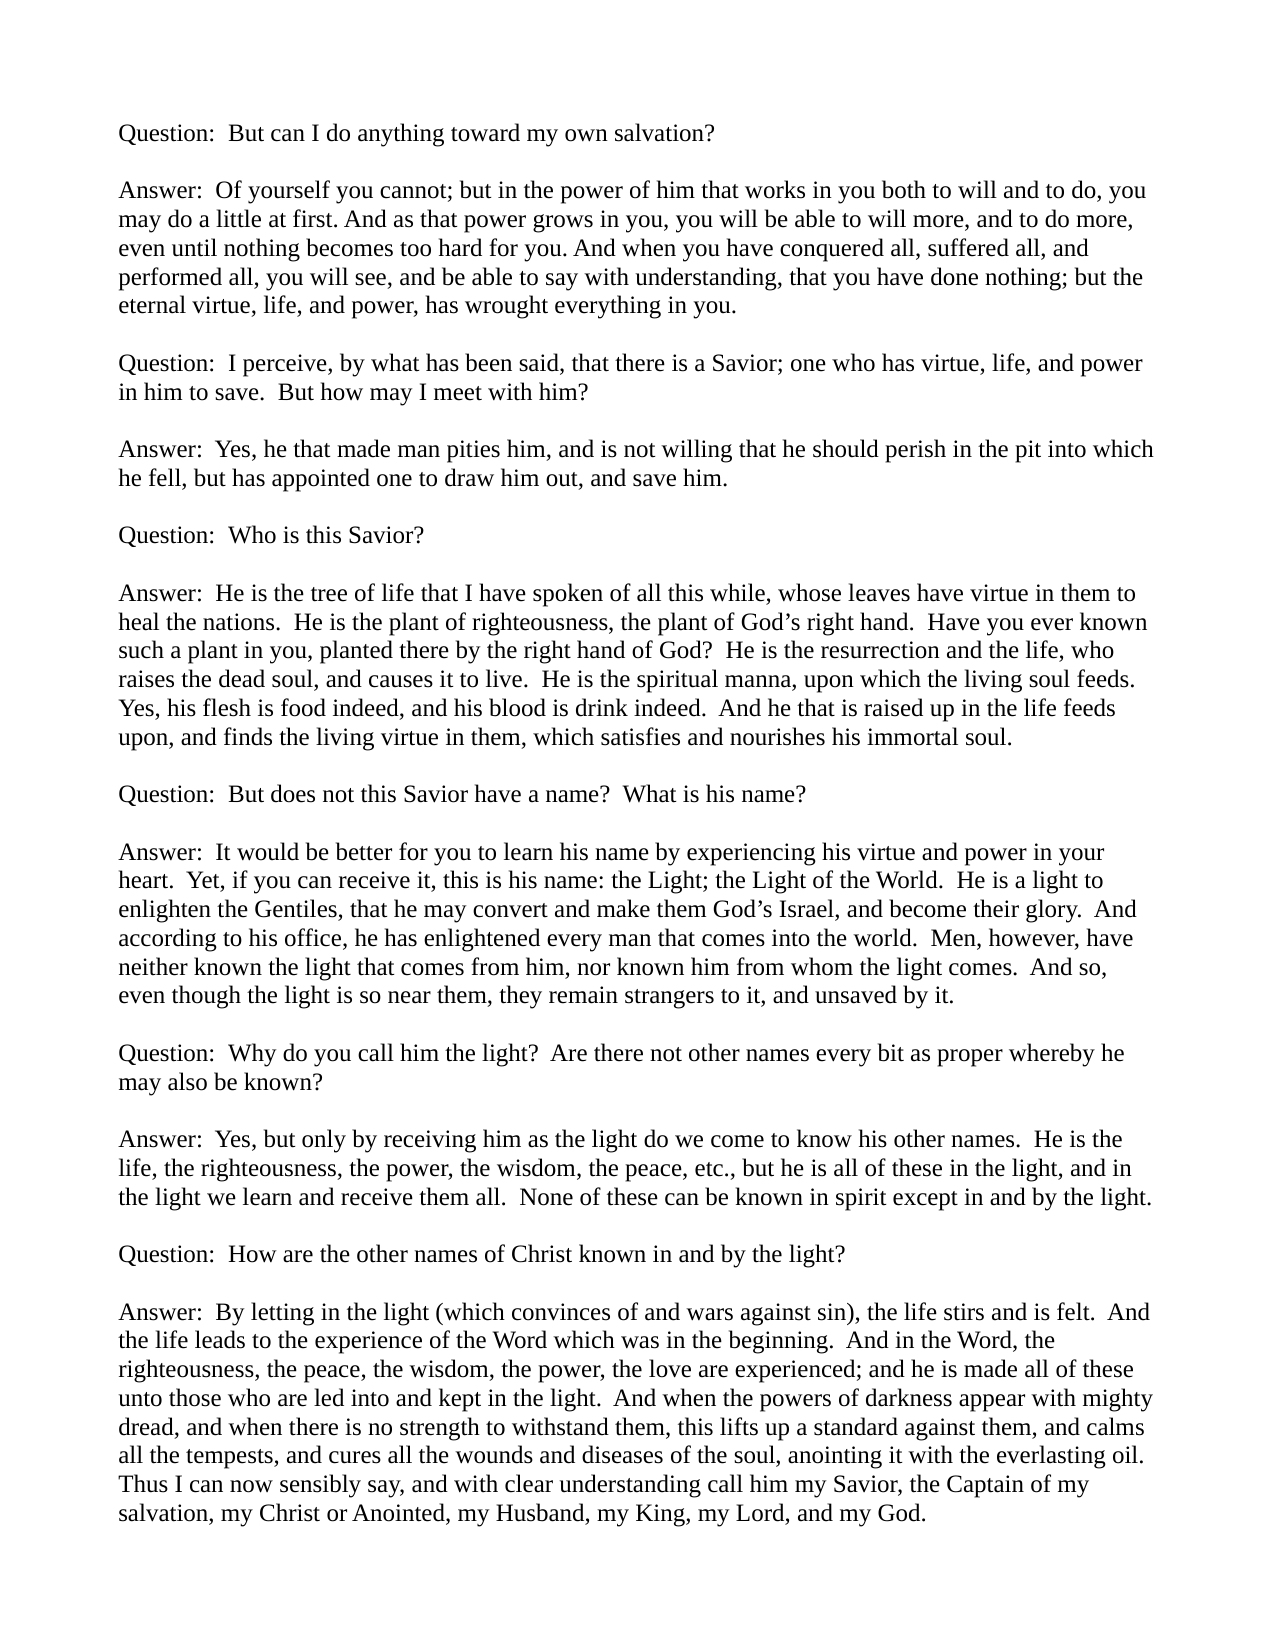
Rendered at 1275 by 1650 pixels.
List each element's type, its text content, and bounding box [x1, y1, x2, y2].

text Answer: Yes, but only by receiving him as the light do we come to know his other names. He is the life, the righteousness, the power, the wisdom, the peace, etc., but he is all of these in the light, and in the light we learn and receive them all. None of these can be known in spirit except in and by the light. [118, 1124, 1157, 1211]
text Answer: By letting in the light (which convinces of and wars against sin), the life stirs and is felt. And the life leads to the experience of the Word which was in the beginning. And in the Word, the righteousness, the peace, the wisdom, the power, the love are experienced; and he is made all of these unto those who are led into and kept in the light. And when the powers of darkness appear with mighty dread, and when there is no strength to withstand them, this lifts up a standard against them, and calms all the tempests, and cures all the wounds and diseases of the soul, anointing it with the everlasting oil. Thus I can now sensibly say, and with clear understanding call him my Savior, the Captain of my salvation, my Christ or Anointed, my Husband, my King, my Lord, and my God. [118, 1297, 1157, 1527]
text Answer: Yes, he that made man pities him, and is not willing that he should perish in the pit into which he fell, but has appointed one to draw him out, and save him. [118, 434, 1157, 492]
text Answer: It would be better for you to learn his name by experiencing his virtue and power in your heart. Yet, if you can receive it, this is his name: the Light; the Light of the World. He is a light to enlighten the Gentiles, that he may convert and make them God’s Israel, and become their glory. And according to his office, he has enlightened every man that comes into the world. Men, however, have neither known the light that comes from him, nor known him from whom the light comes. And so, even though the light is so near them, they remain strangers to it, and unsaved by it. [118, 837, 1157, 1009]
text Question: How are the other names of Christ known in and by the light? [118, 1239, 1157, 1268]
text Question: Who is this Savior? [118, 521, 1157, 549]
text Answer: Of yourself you cannot; but in the power of him that works in you both to will and to do, you may do a little at first. And as that power grows in you, you will be able to will more, and to do more, even until nothing becomes too hard for you. And when you have conquered all, suffered all, and performed all, you will see, and be able to say with understanding, that you have done nothing; but the eternal virtue, life, and power, has wrought everything in you. [118, 176, 1157, 319]
text Question: Why do you call him the light? Are there not other names every bit as proper whereby he may also be known? [118, 1038, 1157, 1096]
text Question: But does not this Savior have a name? What is his name? [118, 779, 1157, 808]
text Answer: He is the tree of life that I have spoken of all this while, whose leaves have virtue in them to heal the nations. He is the plant of righteousness, the plant of God’s right hand. Have you ever known such a plant in you, planted there by the right hand of God? He is the resurrection and the life, who raises the dead soul, and causes it to live. He is the spiritual manna, upon which the living soul feeds. Yes, his flesh is food indeed, and his blood is drink indeed. And he that is raised up in the life feeds upon, and finds the living virtue in them, which satisfies and nourishes his immortal soul. [118, 578, 1157, 751]
text Question: I perceive, by what has been said, that there is a Savior; one who has virtue, life, and power in him to save. But how may I meet with him? [118, 348, 1157, 406]
text Question: But can I do anything toward my own salvation? [118, 118, 1157, 147]
